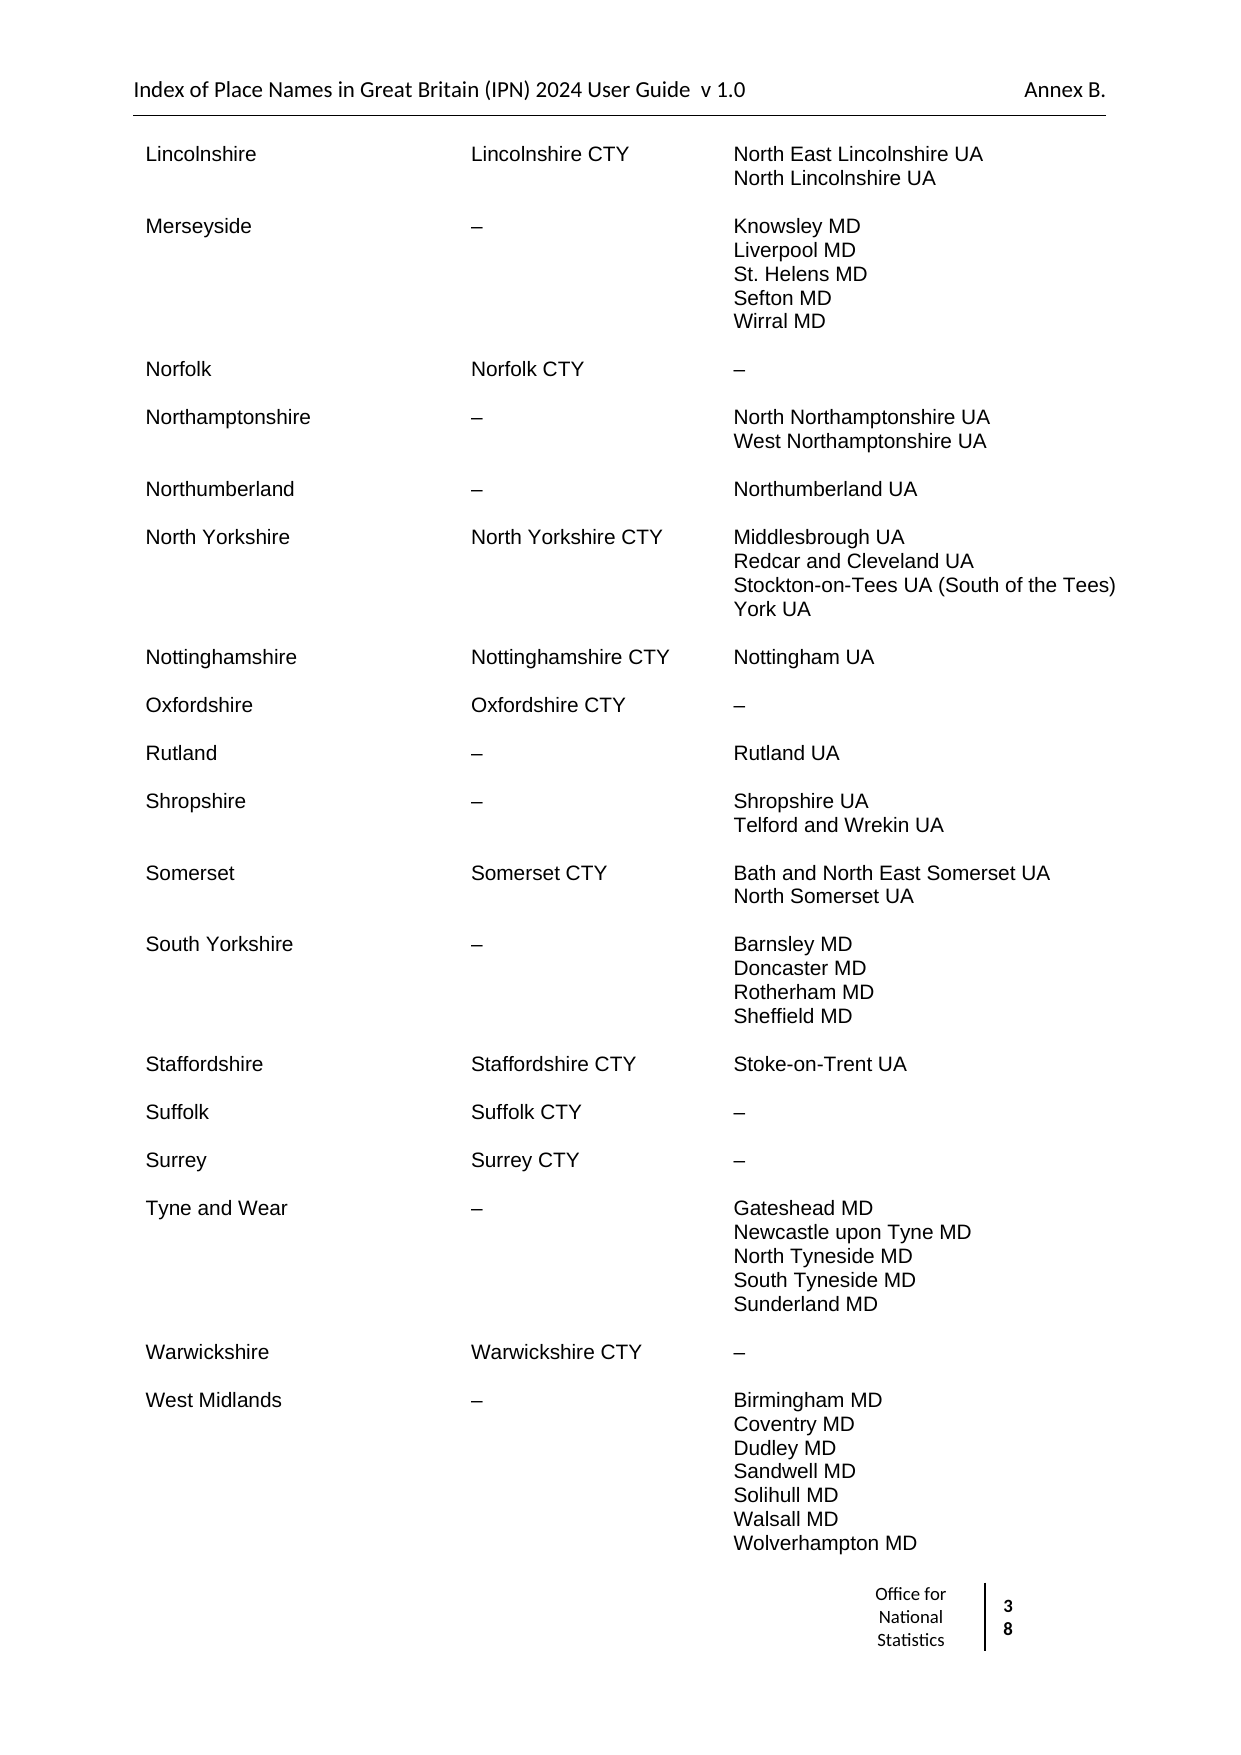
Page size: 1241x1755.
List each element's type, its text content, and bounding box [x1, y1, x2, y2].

text Sunderland MD [145, 1292, 1094, 1316]
text Stockton-on-Tees UA (South of the Tees) [145, 573, 1118, 597]
text West Northamptonshire UA [145, 429, 1094, 453]
text Northumberland – Northumberland UA [145, 477, 1094, 501]
text Newcastle upon Tyne MD [145, 1220, 1094, 1244]
text Sheffield MD [145, 1004, 1094, 1028]
text Surrey Surrey CTY – [145, 1148, 1094, 1172]
text Shropshire – Shropshire UA [145, 788, 1094, 812]
text Wirral MD [145, 309, 1094, 333]
text Rutland – Rutland UA [145, 741, 1094, 764]
text South Tyneside MD [145, 1268, 1094, 1292]
text North Somerset UA [145, 884, 1094, 908]
text Wolverhampton MD [145, 1531, 1094, 1555]
text North Lincolnshire UA [145, 166, 1094, 189]
text Merseyside – Knowsley MD [145, 213, 1094, 237]
text Lincolnshire Lincolnshire CTY North East Lincolnshire UA [145, 142, 1094, 166]
text North Yorkshire North Yorkshire CTY Middlesbrough UA [145, 525, 1094, 549]
text Coventry MD [145, 1411, 1094, 1435]
text Tyne and Wear – Gateshead MD [145, 1196, 1094, 1220]
text Oxfordshire Oxfordshire CTY – [145, 693, 1094, 717]
text West Midlands – Birmingham MD [145, 1387, 1094, 1411]
text Doncaster MD [145, 956, 1094, 980]
text North Tyneside MD [145, 1244, 1094, 1268]
text South Yorkshire – Barnsley MD [145, 932, 1094, 956]
text Somerset Somerset CTY Bath and North East Somerset UA [145, 860, 1094, 884]
text Redcar and Cleveland UA [145, 549, 1094, 573]
text Solihull MD [145, 1483, 1094, 1507]
text York UA [145, 597, 1094, 621]
text Walsall MD [145, 1507, 1094, 1531]
text Sandwell MD [145, 1459, 1094, 1483]
text Sefton MD [145, 285, 1094, 309]
text Warwickshire Warwickshire CTY – [145, 1339, 1094, 1363]
text Suffolk Suffolk CTY – [145, 1100, 1094, 1124]
text Telford and Wrekin UA [145, 812, 1094, 836]
text Dudley MD [145, 1435, 1094, 1459]
text Northamptonshire – North Northamptonshire UA [145, 405, 1094, 429]
text Norfolk Norfolk CTY – [145, 357, 1094, 381]
text Liverpool MD [145, 237, 1094, 261]
text Staffordshire Staffordshire CTY Stoke-on-Trent UA [145, 1052, 1094, 1076]
text St. Helens MD [145, 261, 1094, 285]
text Rotherham MD [145, 980, 1094, 1004]
text Nottinghamshire Nottinghamshire CTY Nottingham UA [145, 645, 1094, 669]
